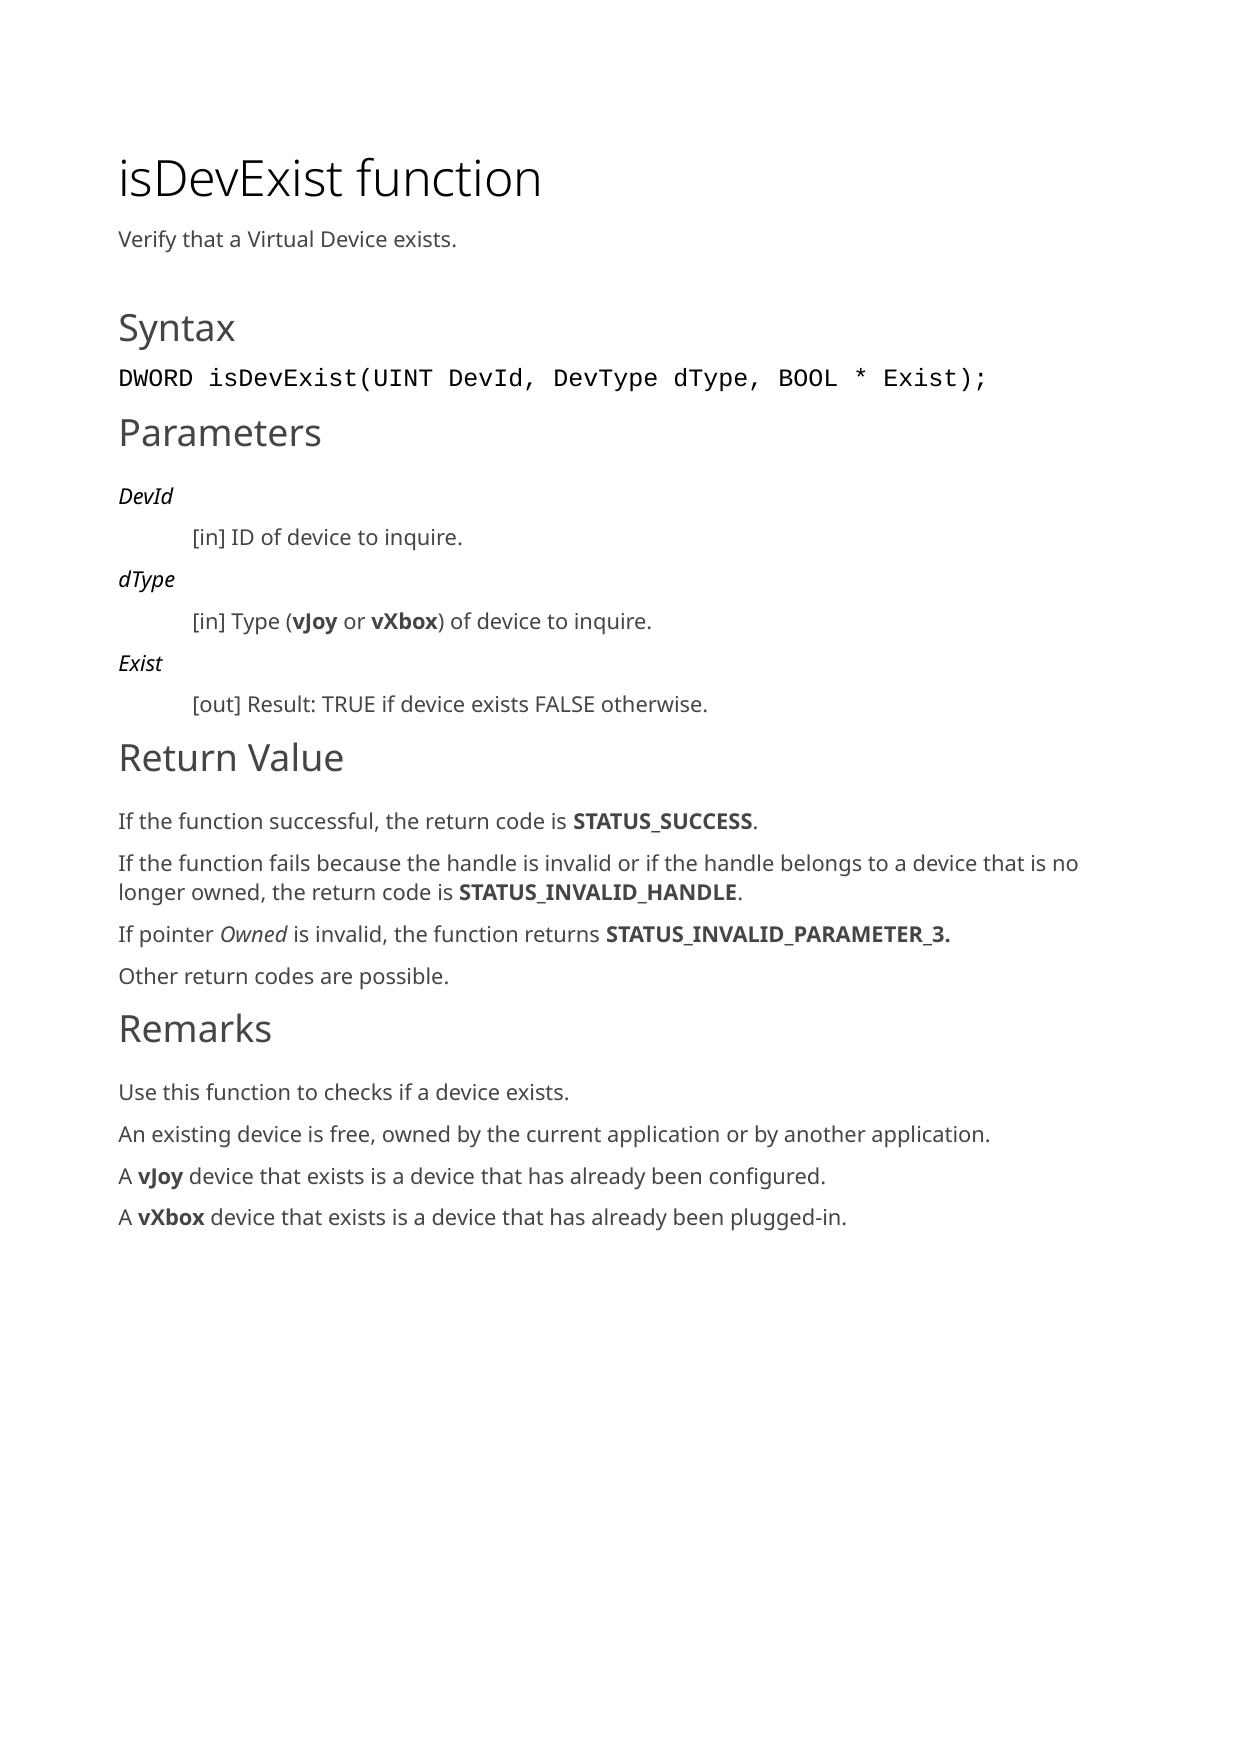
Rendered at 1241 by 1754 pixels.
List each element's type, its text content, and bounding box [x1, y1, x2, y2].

text DWORD isDevExist(UINT DevId, DevType dType, BOOL * Exist); [118, 365, 1122, 394]
text Other return codes are possible. [118, 961, 1122, 991]
subtitle Return Value [118, 731, 1122, 782]
text [out] Result: TRUE if device exists FALSE otherwise. [192, 689, 1122, 719]
text If pointer Owned is invalid, the function returns STATUS_INVALID_PARAMETER_3. [118, 919, 1122, 949]
text [in] Type (vJoy or vXbox) of device to inquire. [192, 606, 1122, 636]
text [in] ID of device to inquire. [192, 522, 1122, 552]
text Use this function to checks if a device exists. [118, 1077, 1122, 1107]
text A vXbox device that exists is a device that has already been plugged-in. [118, 1202, 1122, 1232]
text dType [118, 564, 1122, 594]
text Exist [118, 648, 1122, 677]
subtitle isDevExist function [118, 143, 1122, 211]
text If the function successful, the return code is STATUS_SUCCESS. [118, 806, 1122, 836]
text Verify that a Virtual Device exists. [118, 224, 1122, 253]
text If the function fails because the handle is invalid or if the handle belongs to a device that is no longer owned, the return code is STATUS_INVALID_HANDLE. [118, 847, 1122, 907]
text DevId [118, 481, 1122, 510]
subtitle Remarks [118, 1003, 1122, 1054]
text A vJoy device that exists is a device that has already been configured. [118, 1161, 1122, 1190]
subtitle Parameters [118, 406, 1122, 457]
subtitle Syntax [118, 302, 1122, 353]
text An existing device is free, owned by the current application or by another application. [118, 1119, 1122, 1149]
